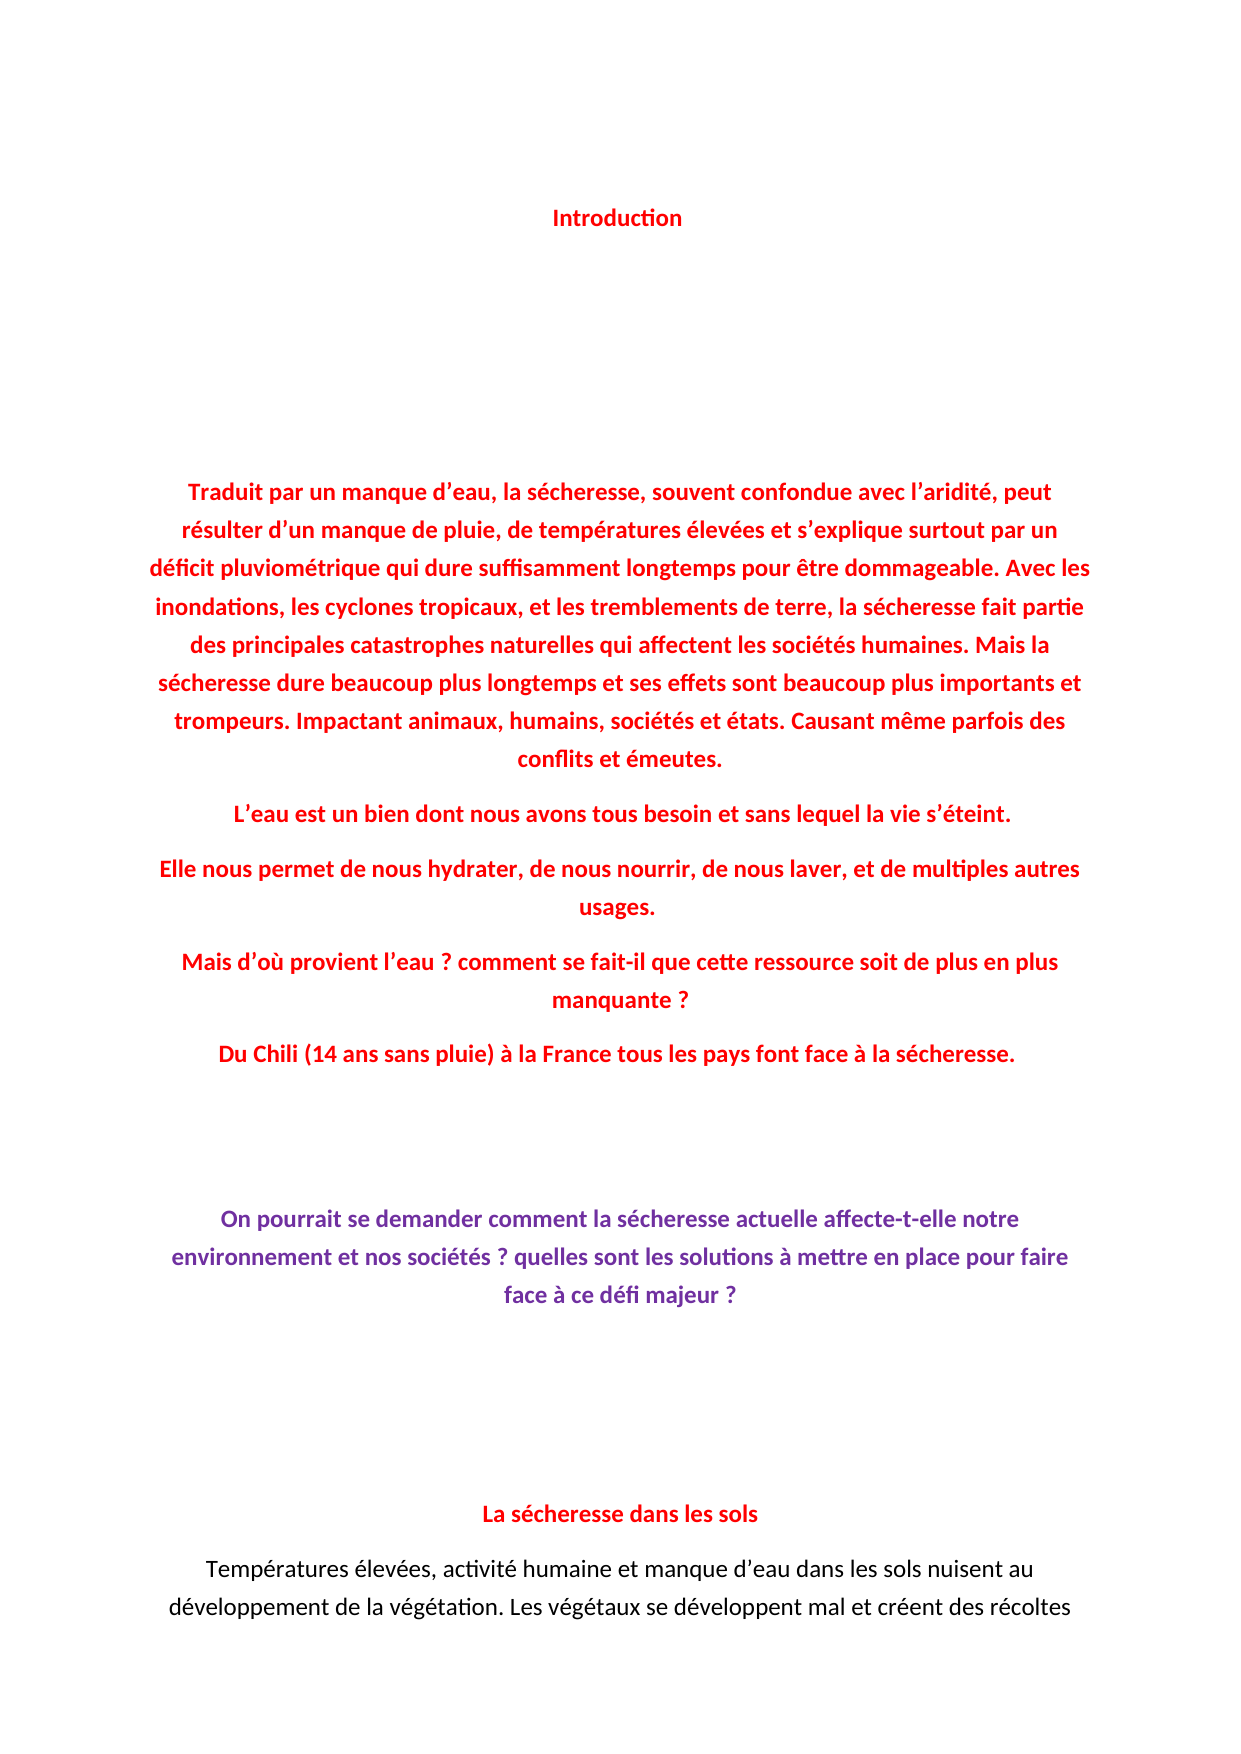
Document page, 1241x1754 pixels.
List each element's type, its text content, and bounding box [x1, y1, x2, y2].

text Températures élevées, activité humaine et manque d’eau dans les sols nuisent au développement de la végétation. Les végétaux se développent mal et créent des récoltes [148, 1553, 1093, 1622]
text Mais d’où provient l’eau ? comment se fait-il que cette ressource soit de plus en plus manquante ? [148, 946, 1093, 1014]
text On pourrait se demander comment la sécheresse actuelle affecte-t-elle notre environnement et nos sociétés ? quelles sont les solutions à mettre en place pour faire face à ce défi majeur ? [148, 1203, 1093, 1310]
text Elle nous permet de nous hydrater, de nous nourrir, de nous laver, et de multiples autres usages. [148, 853, 1093, 921]
text Introduction [148, 202, 1093, 233]
text L’eau est un bien dont nous avons tous besoin et sans lequel la vie s’éteint. [148, 798, 1093, 828]
text La sécheresse dans les sols [148, 1498, 1093, 1529]
text Du Chili (14 ans sans pluie) à la France tous les pays font face à la sécheresse. [148, 1039, 1093, 1069]
text Traduit par un manque d’eau, la sécheresse, souvent confondue avec l’aridité, peut résulter d’un manque de pluie, de températures élevées et s’explique surtout par un déficit pluviométrique qui dure suffisamment longtemps pour être dommageable. Avec les inondations, les cyclones tropicaux, et les tremblements de terre, la sécheresse fait partie des principales catastrophes naturelles qui affectent les sociétés humaines. Mais la sécheresse dure beaucoup plus longtemps et ses effets sont beaucoup plus importants et trompeurs. Impactant animaux, humains, sociétés et états. Causant même parfois des conflits et émeutes. [148, 476, 1093, 774]
